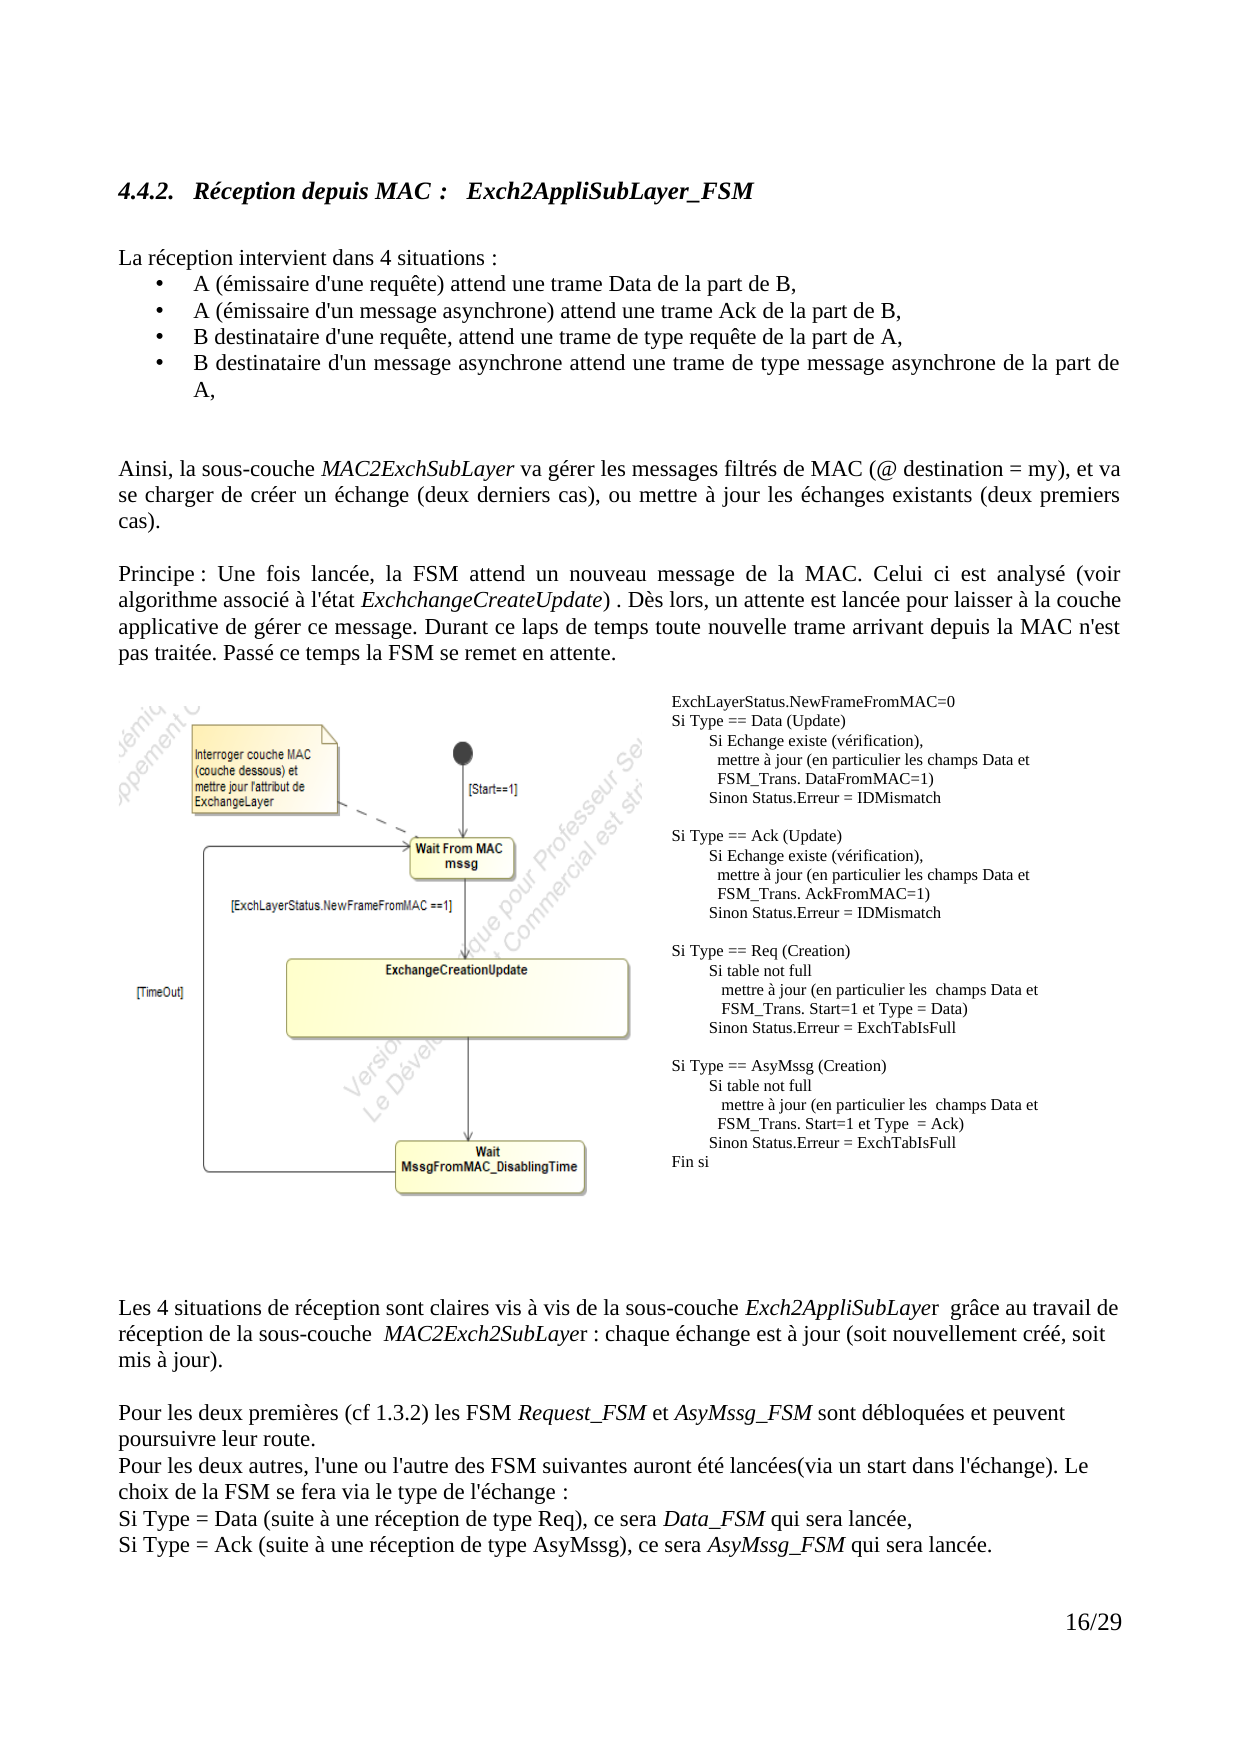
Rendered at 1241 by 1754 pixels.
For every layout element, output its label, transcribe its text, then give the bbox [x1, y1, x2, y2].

text Pour les deux autres, l'une ou l'autre des FSM suivantes auront été lancées(via un start dans l'échange). Le choix de la FSM se fera via le type de l'échange : [118, 1452, 1122, 1504]
text Principe : Une fois lancée, la FSM attend un nouveau message de la MAC. Celui ci est analysé (voir algorithme associé à l'état ExchchangeCreateUpdate) . Dès lors, un attente est lancée pour laisser à la couche applicative de gérer ce message. Durant ce laps de temps toute nouvelle trame arrivant depuis la MAC n'est pas traitée. Passé ce temps la FSM se remet en attente. [118, 560, 1122, 666]
list A (émissaire d'une requête) attend une trame Data de la part de B, [156, 270, 1122, 297]
text Sinon Status.Erreur = IDMismatch [642, 788, 1122, 807]
text Les 4 situations de réception sont claires vis à vis de la sous-couche Exch2AppliSubLayer grâce au travail de réception de la sous-couche MAC2Exch2SubLayer : chaque échange est à jour (soit nouvellement créé, soit mis à jour). [118, 1294, 1122, 1373]
text Si Type == AsyMssg (Creation) Si table not full [642, 1056, 1122, 1094]
text Si Echange existe (vérification), [642, 845, 1122, 864]
list B destinataire d'un message asynchrone attend une trame de type message asynchrone de la part de A, [156, 349, 1122, 402]
text Sinon Status.Erreur = IDMismatch [642, 903, 1122, 922]
text Pour les deux premières (cf 1.3.2) les FSM Request_FSM et AsyMssg_FSM sont débloquées et peuvent poursuivre leur route. [118, 1399, 1122, 1452]
text Si Type = Ack (suite à une réception de type AsyMssg), ce sera AsyMssg_FSM qui sera lancée. [118, 1531, 1122, 1557]
text Si Type == Req (Creation) Si table not full [642, 922, 1122, 979]
text ExchLayerStatus.NewFrameFromMAC=0 Si Type == Data (Update) [118, 692, 1122, 730]
text mettre à jour (en particulier les champs Data et FSM_Trans. Start=1 et Type = Data) Sinon Status.Erreur = ExchTabIsFull [642, 979, 1122, 1037]
subtitle Réception depuis MAC : Exch2AppliSubLayer_FSM [118, 176, 1122, 205]
list B destinataire d'une requête, attend une trame de type requête de la part de A, [156, 323, 1122, 349]
text mettre à jour (en particulier les champs Data et FSM_Trans. DataFromMAC=1) [642, 749, 1122, 788]
text La réception intervient dans 4 situations : [118, 244, 1122, 270]
list A (émissaire d'un message asynchrone) attend une trame Ack de la part de B, [156, 297, 1122, 323]
text Fin si [642, 1152, 1122, 1171]
text mettre à jour (en particulier les champs Data et FSM_Trans. AckFromMAC=1) [642, 864, 1122, 903]
text Ainsi, la sous-couche MAC2ExchSubLayer va gérer les messages filtrés de MAC (@ destination = my), et va se charger de créer un échange (deux derniers cas), ou mettre à jour les échanges existants (deux premiers cas). [118, 455, 1122, 534]
text Si Echange existe (vérification), [642, 730, 1122, 749]
text Si Type == Ack (Update) [642, 807, 1122, 845]
text mettre à jour (en particulier les champs Data et FSM_Trans. Start=1 et Type = Ack) Sinon Status.Erreur = ExchTabIsFull [642, 1094, 1122, 1152]
text Si Type = Data (suite à une réception de type Req), ce sera Data_FSM qui sera lancée, [118, 1504, 1122, 1531]
